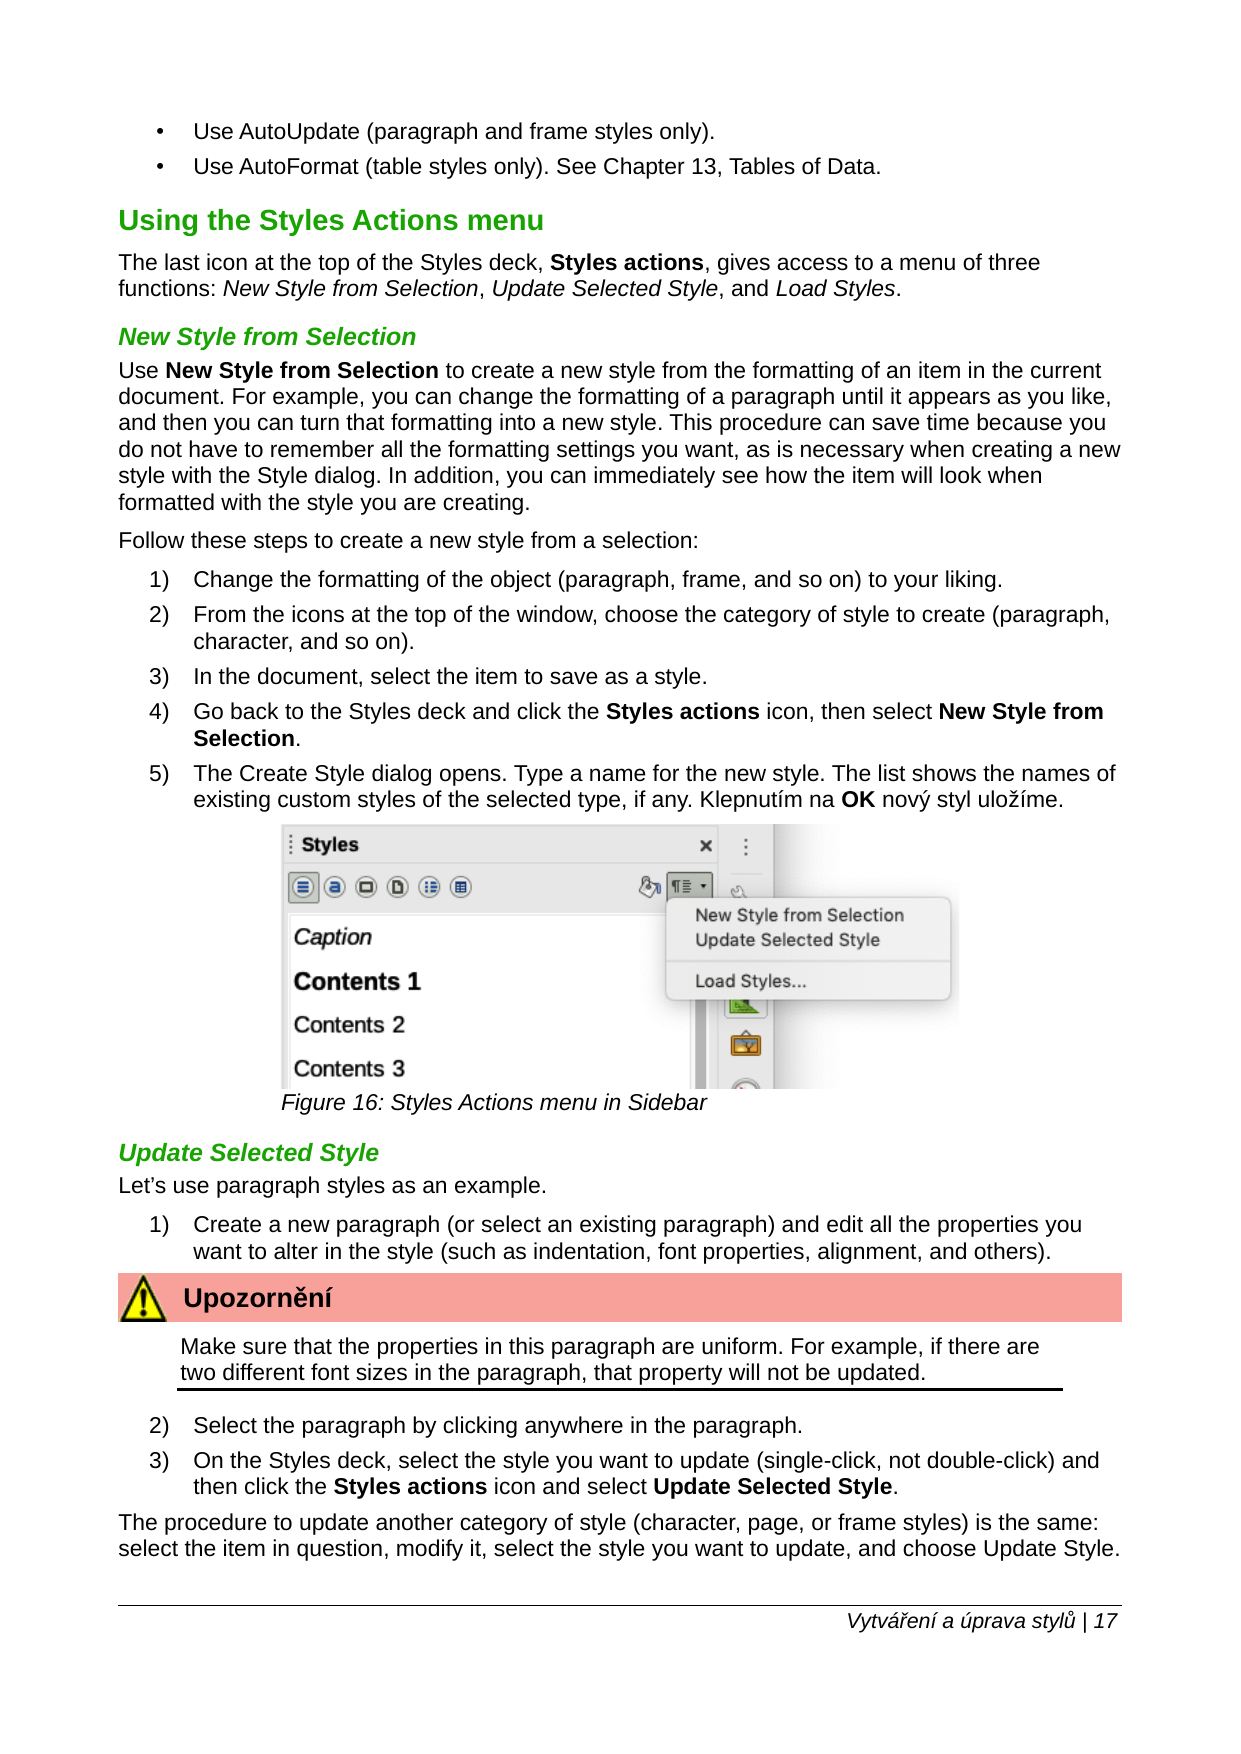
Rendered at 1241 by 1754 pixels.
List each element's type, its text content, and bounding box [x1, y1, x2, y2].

list The Create Style dialog opens. Type a name for the new style. The list shows the names of existing custom styles of the selected type, if any. Klepnutím na OK nový styl uložíme. [169, 760, 1122, 812]
list From the icons at the top of the window, choose the category of style to create (paragraph, character, and so on). [169, 601, 1122, 654]
list Follow these steps to create a new style from a selection: [118, 527, 1122, 554]
subtitle Upozornění [167, 1273, 1122, 1322]
list Use AutoUpdate (paragraph and frame styles only). [156, 118, 1122, 144]
picture [280, 824, 960, 1089]
text Figure 16: Styles Actions menu in Sidebar [281, 1089, 959, 1115]
text The last icon at the top of the Styles deck, Styles actions, gives access to a menu of three functions: New Style from Selection, Update Selected Style, and Load Styles. [118, 249, 1122, 301]
list Create a new paragraph (or select an existing paragraph) and edit all the properties you want to alter in the style (such as indentation, font properties, alignment, and others). [169, 1211, 1122, 1264]
subtitle Using the Styles Actions menu [118, 203, 1122, 237]
list On the Styles deck, select the style you want to update (single-click, not double-click) and then click the Styles actions icon and select Update Selected Style. [169, 1447, 1122, 1499]
list In the document, select the item to save as a style. [169, 663, 1122, 689]
list Go back to the Styles deck and click the Styles actions icon, then select New Style from Selection. [169, 698, 1122, 751]
picture [119, 1273, 167, 1322]
text The procedure to update another category of style (character, page, or frame styles) is the same: select the item in question, modify it, select the style you want to update, and choose Update Style. [118, 1508, 1122, 1561]
list Change the formatting of the object (paragraph, frame, and so on) to your liking. [169, 566, 1122, 592]
text Use New Style from Selection to create a new style from the formatting of an item in the current document. For example, you can change the formatting of a paragraph until it appears as you like, and then you can turn that formatting into a new style. This procedure can save time because you do not have to remember all the formatting settings you want, as is necessary when creating a new style with the Style dialog. In addition, you can immediately see how the item will look when formatted with the style you are creating. [118, 357, 1122, 515]
text Make sure that the properties in this paragraph are uniform. For example, if there are two different font sizes in the paragraph, that property will not be updated. [177, 1330, 1063, 1388]
list Select the paragraph by clicking anywhere in the paragraph. [169, 1412, 1122, 1438]
subtitle New Style from Selection [118, 322, 1122, 351]
subtitle Update Selected Style [118, 1138, 1122, 1167]
list Let’s use paragraph styles as an example. [118, 1172, 1122, 1199]
list Use AutoFormat (table styles only). See Chapter 13, Tables of Data. [156, 153, 1122, 180]
